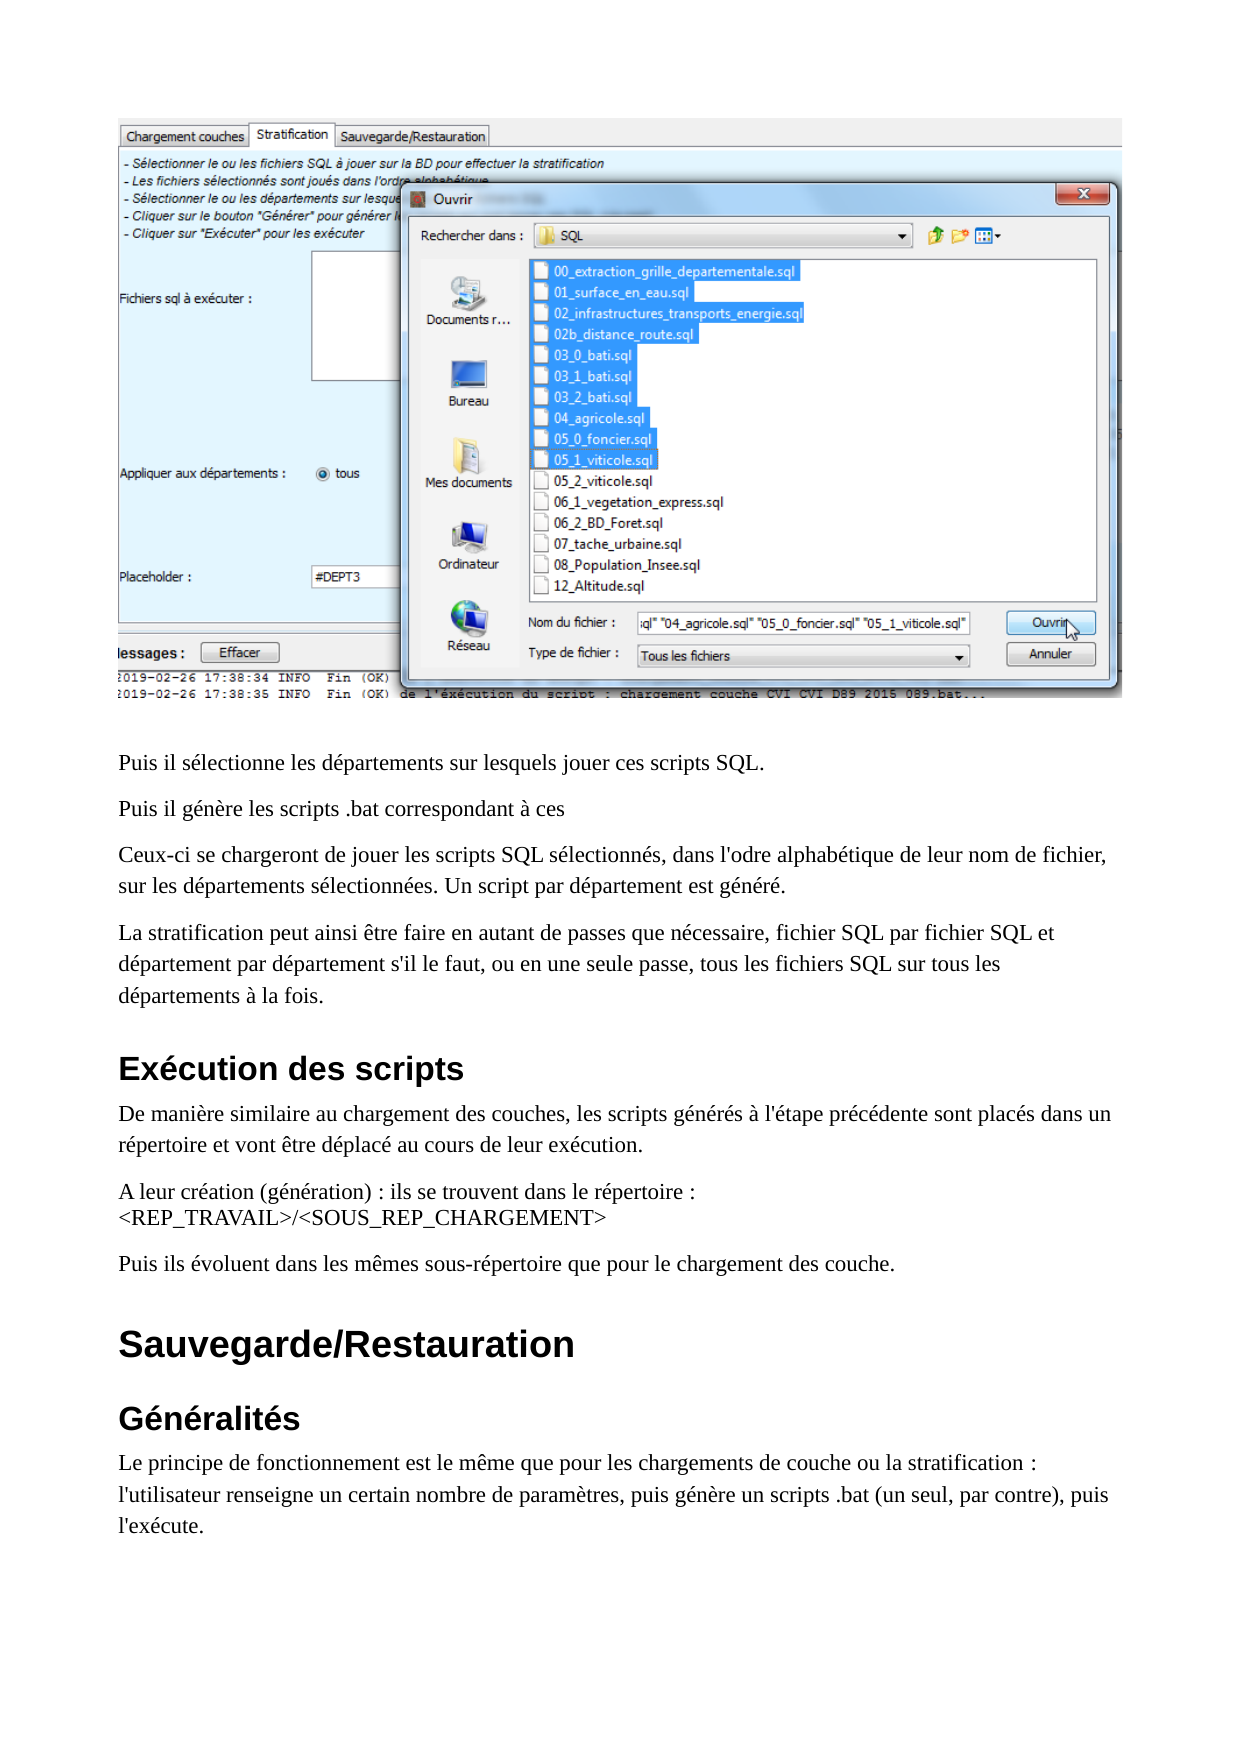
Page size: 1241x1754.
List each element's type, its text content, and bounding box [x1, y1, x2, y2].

subtitle Sauvegarde/Restauration [118, 1321, 1122, 1365]
text Le principe de fonctionnement est le même que pour les chargements de couche ou la stratification : l'utilisateur renseigne un certain nombre de paramètres, puis génère un scripts .bat (un seul, par contre), puis l'exécute. [118, 1449, 1122, 1539]
subtitle Généralités [118, 1398, 1122, 1437]
text De manière similaire au chargement des couches, les scripts générés à l'étape précédente sont placés dans un répertoire et vont être déplacé au cours de leur exécution. [118, 1100, 1122, 1158]
text Puis ils évoluent dans les mêmes sous-répertoire que pour le chargement des couche. [118, 1250, 1122, 1277]
text La stratification peut ainsi être faire en autant de passes que nécessaire, fichier SQL par fichier SQL et département par département s'il le faut, ou en une seule passe, tous les fichiers SQL sur tous les départements à la fois. [118, 919, 1122, 1008]
text Puis il sélectionne les départements sur lesquels jouer ces scripts SQL. [118, 749, 1122, 775]
text A leur création (génération) : ils se trouvent dans le répertoire : [118, 1178, 1122, 1204]
picture [118, 118, 1123, 698]
text Ceux-ci se chargeront de jouer les scripts SQL sélectionnés, dans l'odre alphabétique de leur nom de fichier, sur les départements sélectionnées. Un script par département est généré. [118, 841, 1122, 899]
subtitle Exécution des scripts [118, 1049, 1122, 1087]
text Puis il génère les scripts .bat correspondant à ces [118, 795, 1122, 821]
text <REP_TRAVAIL>/<SOUS_REP_CHARGEMENT> [118, 1204, 1122, 1230]
